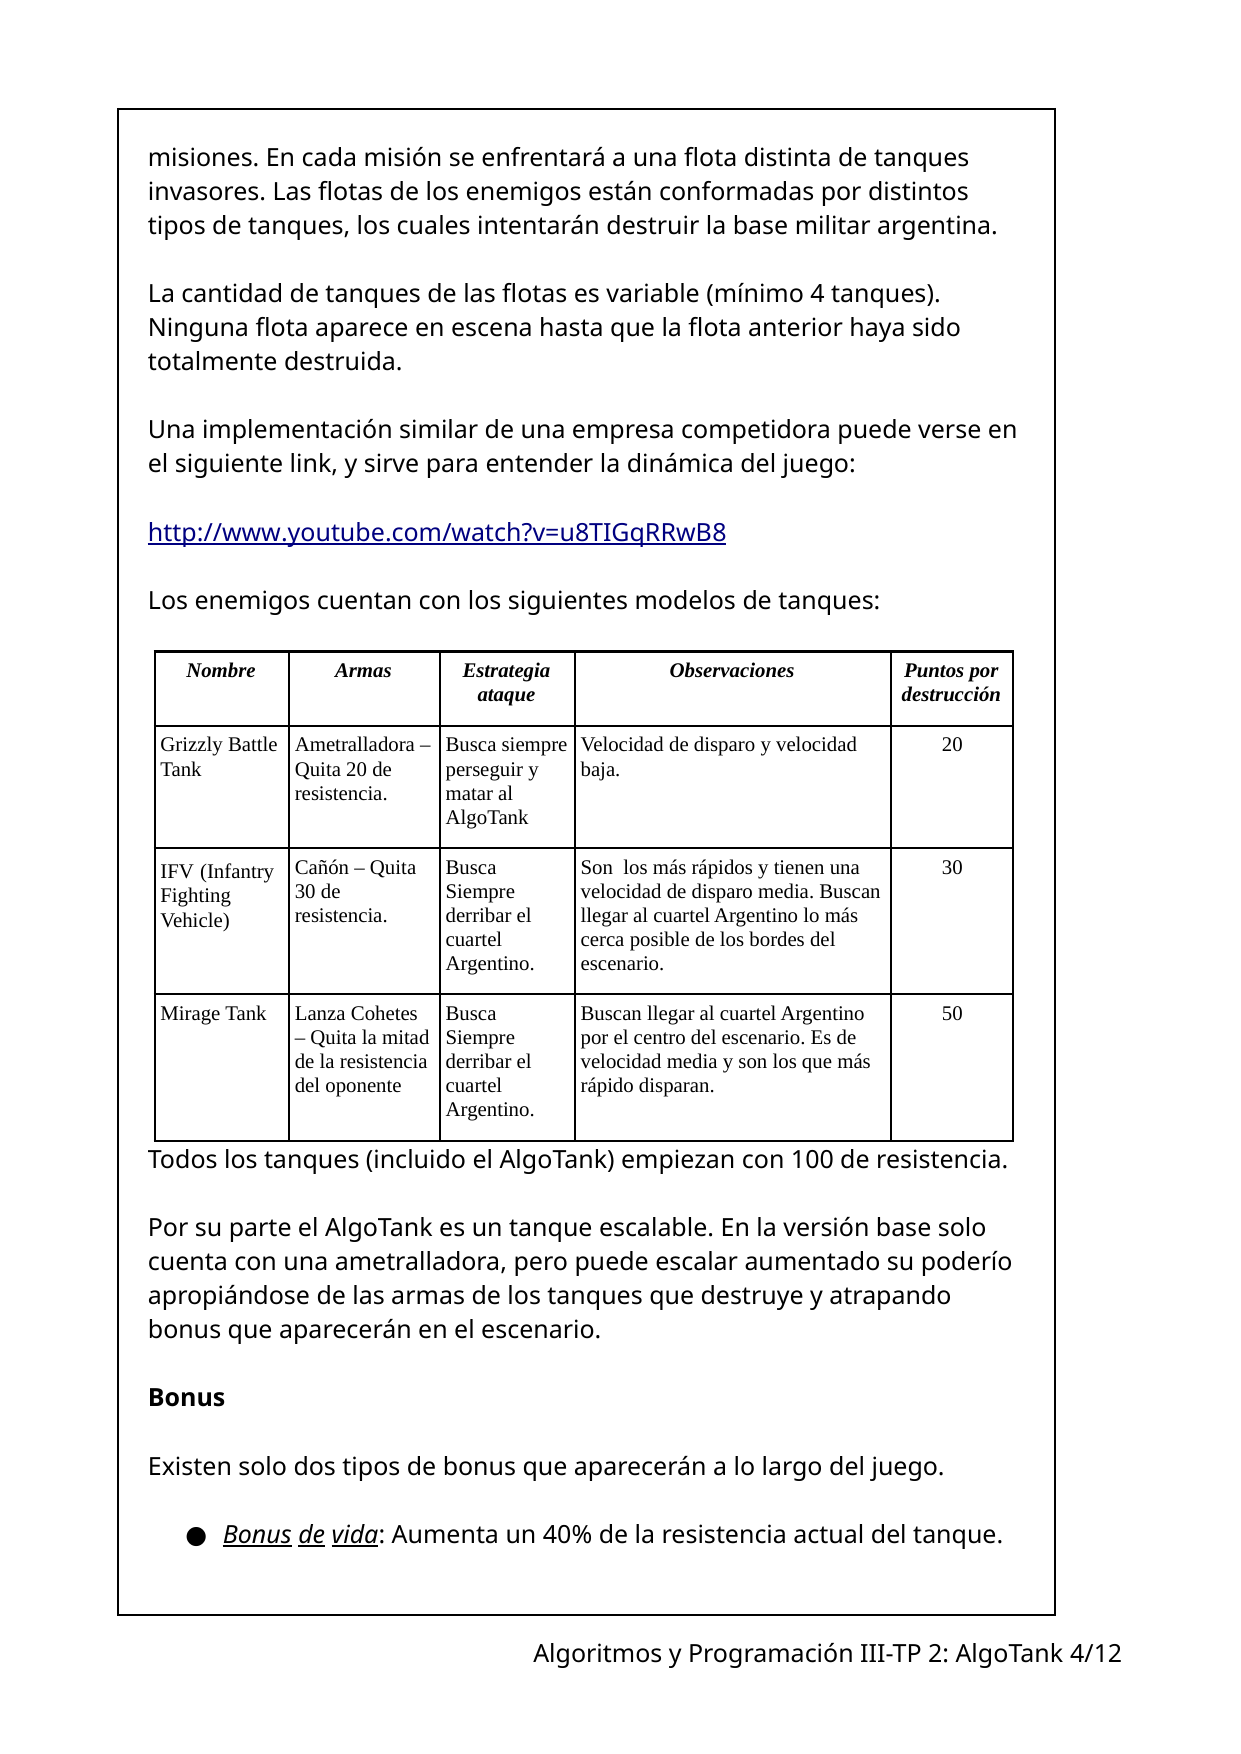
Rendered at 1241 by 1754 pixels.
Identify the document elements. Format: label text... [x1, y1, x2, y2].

table_cell Busca Siempre derribar el cuartel Argentino. [441, 849, 574, 993]
table_cell 50 [892, 995, 1012, 1139]
table_cell Cañón – Quita 30 de resistencia. [290, 849, 439, 993]
table_cell Mirage Tank [156, 995, 288, 1139]
table_header Estrategia ataque [441, 653, 574, 724]
table_cell Lanza Cohetes – Quita la mitad de la resistencia del oponente [290, 995, 439, 1139]
table_cell 30 [892, 849, 1012, 993]
table_header Corre el año 2158 y nuestro país debe defenderse de una invasión extranjera que busca el control de las fuentes de agua potable de nuestras provincias. Nuestra flota terrestre consta de 2 tanques, uno de los cuales no funciona por falta de mantenimiento. La flota extranjera es muy poderosa y está compuesta de miles de tanques que comienzan a invadir nuestro territorio y amenazan con controlarlo por completo. Pero aún queda una esperanza si nuestro único tanque (cuyo nombre clave es “AlgoTank”) pudiera defender la última base militar argentina en pie. Para cumplir con su cometido, el AlgoTank deberá cumplir una serie de misiones. En cada misión se enfrentará a una flota distinta de tanques invasores. Las flotas de los enemigos están conformadas por distintos tipos de tanques, los cuales intentarán destruir la base militar argentina. La cantidad de tanques de las flotas es variable (mínimo 4 tanques). Ninguna flota aparece en escena hasta que la flota anterior haya sido totalmente destruida. Una implementación similar de una empresa competidora puede verse en el siguiente link, y sirve para entender la dinámica del juego: http://www.youtube.com/watch?v=u8TIGqRRwB8 Los enemigos cuentan con los siguientes modelos de tanques: Todos los tanques (incluido el AlgoTank) empiezan con 100 de resistencia. Por su parte el AlgoTank es un tanque escalable. En la versión base solo cuenta con una ametralladora, pero puede escalar aumentado su poderío apropiándose de las armas de los tanques que destruye y atrapando bonus que aparecerán en el escenario. Bonus Existen solo dos tipos de bonus que aparecerán a lo largo del juego. Bonus de vida: Aumenta un 40% de la resistencia actual del tanque. Bonus de ataque: Aumenta un 20% la velocidad del tanque y un 30% la velocidad de disparo. Ambos deben aparecer en distintos lugares del escenario cada cierto tiempo que dependerá la dificultad del nivel. Paredes Las paredes del escenario pueden ser tanto de concreto como de metal o combinaciones de ambas, dependiendo de la dificultad del nivel. Ambos tipos de paredes pueden ser destruidas. Las paredes de concreto no resisten ningún impacto, por lo tanto al ser alcanzadas por cualquier tipo de proyectil son destruidas. Las paredes de metal, en cambio, resisten 1 impacto por lo tanto son destruidas con el segundo proyectil. Una vez destruida la pared el espacio que ocupaba pasa a ser espacio transitable por los tanques. Consideraciones generales: Todo tanque tiene una fuente de energía, la cual disminuye a medida que es atacado. Cuando dicha energía llega a cero el tanque es destruido. El AlgoTank va sumando puntos para su misión a medida que destruye tanques enemigos. Al llegar a 1000 puntos termina el nivel y pasa al siguiente. La ametralladora no se gasta, pero los cañones y cohetes sí. [119, 110, 1054, 1614]
table_header Nombre [156, 653, 288, 724]
table_cell Busca Siempre derribar el cuartel Argentino. [441, 995, 574, 1139]
table_header Armas [290, 653, 439, 724]
table_cell Buscan llegar al cuartel Argentino por el centro del escenario. Es de velocidad media y son los que más rápido disparan. [576, 995, 890, 1139]
table_cell Grizzly Battle Tank [156, 727, 288, 847]
table_cell Busca siempre perseguir y matar al AlgoTank [441, 727, 574, 847]
table_cell 20 [892, 727, 1012, 847]
table_cell Ametralladora – Quita 20 de resistencia. [290, 727, 439, 847]
table_header Observaciones [576, 653, 890, 724]
table_cell Velocidad de disparo y velocidad baja. [576, 727, 890, 847]
table_cell IFV (Infantry Fighting Vehicle) [156, 849, 288, 993]
table_cell Son los más rápidos y tienen una velocidad de disparo media. Buscan llegar al cuartel Argentino lo más cerca posible de los bordes del escenario. [576, 849, 890, 993]
table_header Puntos por destrucción [892, 653, 1012, 724]
